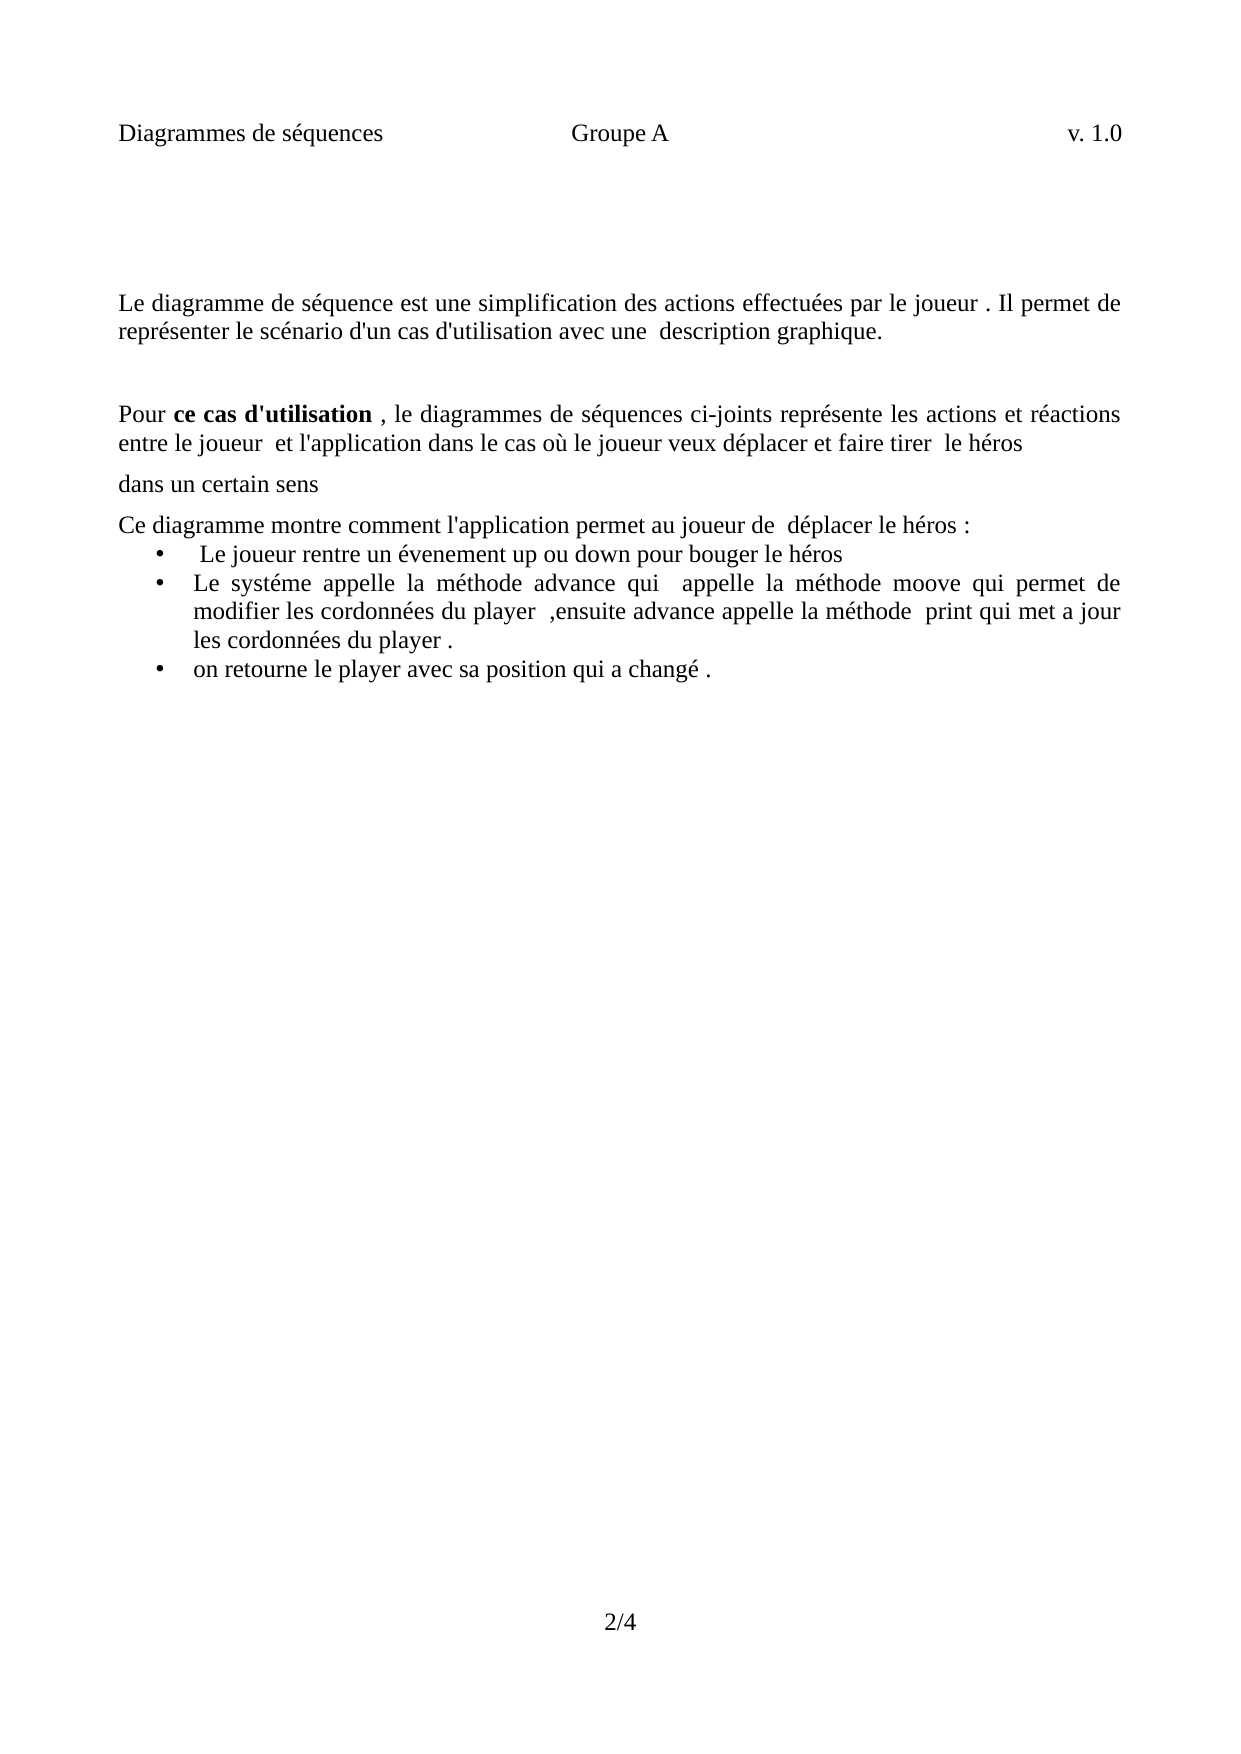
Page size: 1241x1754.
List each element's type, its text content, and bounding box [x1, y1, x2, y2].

text Pour ce cas d'utilisation , le diagrammes de séquences ci-joints représente les actions et réactions entre le joueur et l'application dans le cas où le joueur veux déplacer et faire tirer le héros [118, 399, 1122, 456]
text Le diagramme de séquence est une simplification des actions effectuées par le joueur . Il permet de représenter le scénario d'un cas d'utilisation avec une description graphique. [118, 288, 1122, 345]
text Ce diagramme montre comment l'application permet au joueur de déplacer le héros : [118, 510, 1122, 539]
text dans un certain sens [118, 469, 1122, 498]
list Le joueur rentre un évenement up ou down pour bouger le héros [156, 539, 1122, 568]
list on retourne le player avec sa position qui a changé . [156, 654, 1122, 683]
list Le systéme appelle la méthode advance qui appelle la méthode moove qui permet de modifier les cordonnées du player ,ensuite advance appelle la méthode print qui met a jour les cordonnées du player . [156, 568, 1122, 654]
